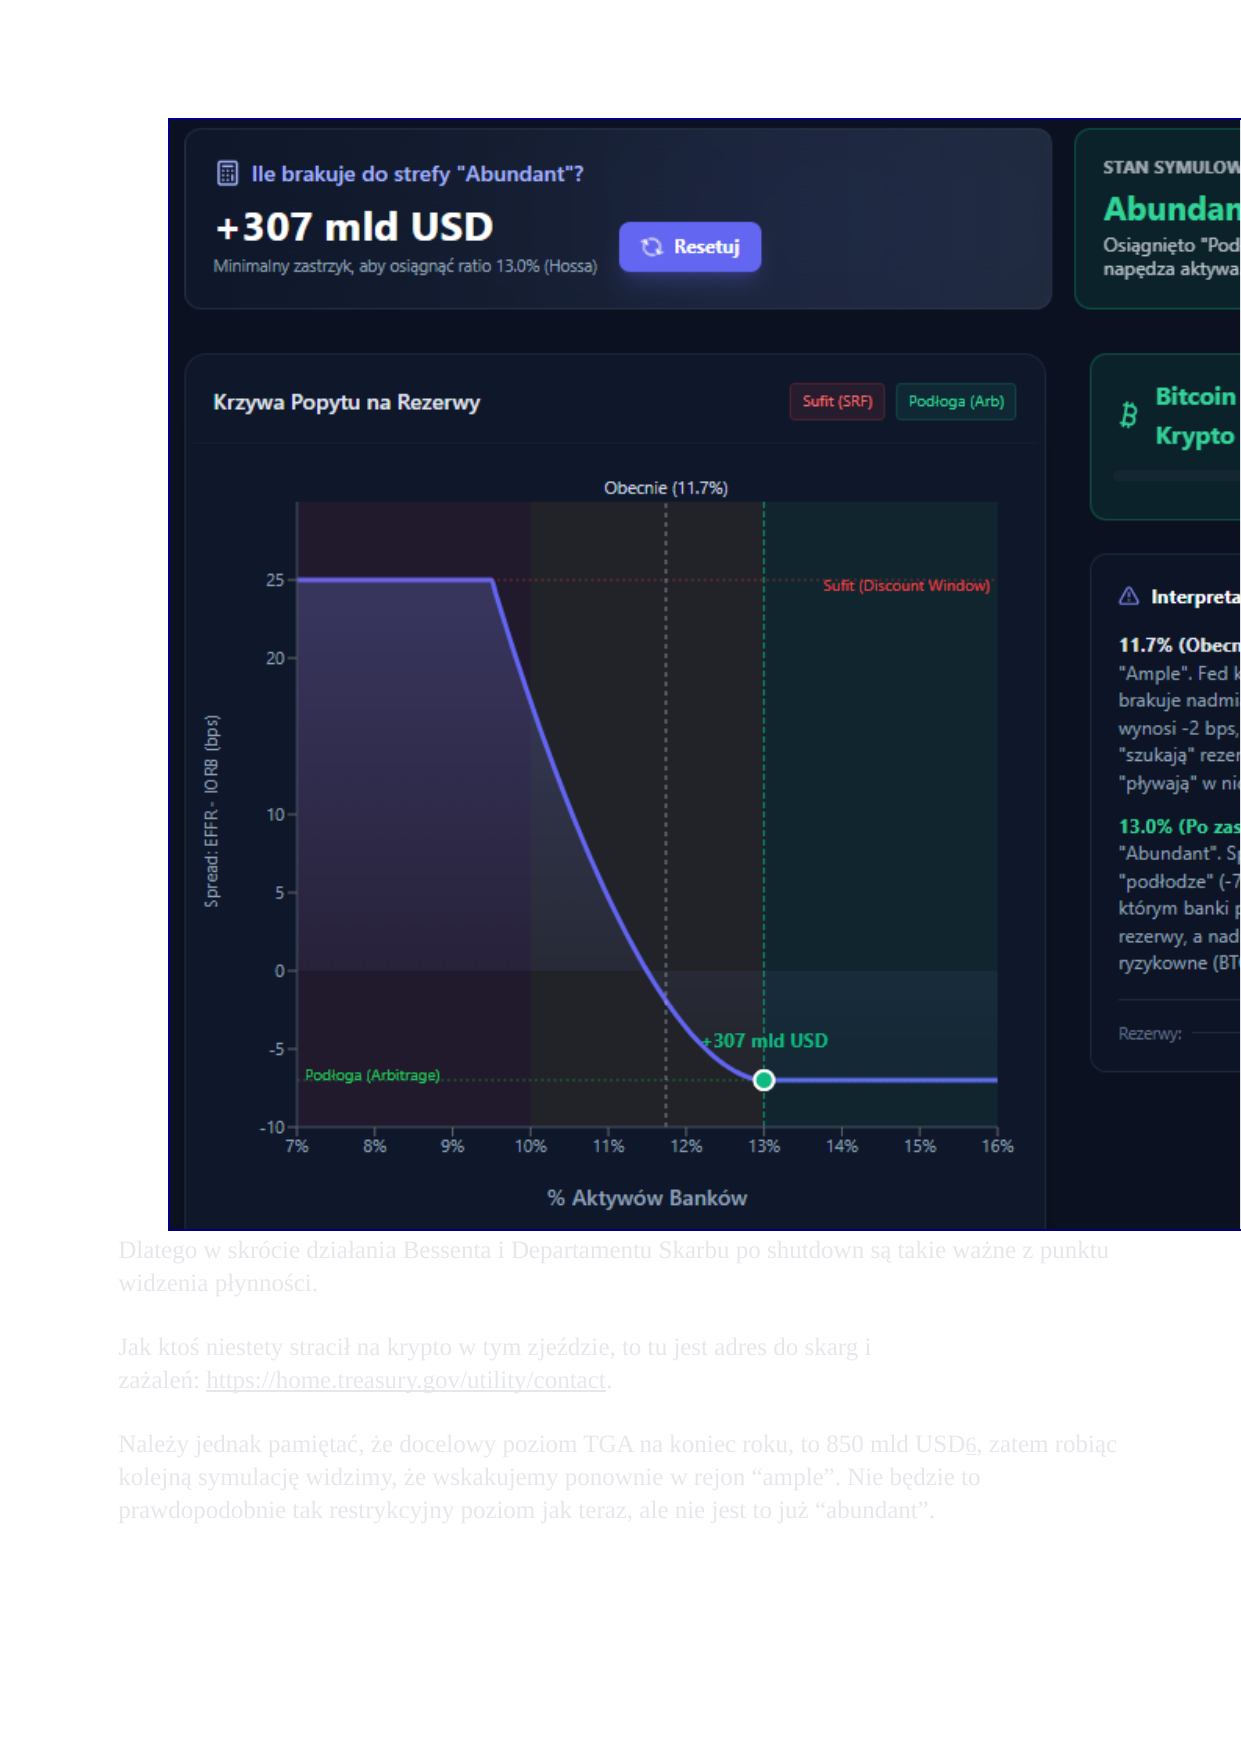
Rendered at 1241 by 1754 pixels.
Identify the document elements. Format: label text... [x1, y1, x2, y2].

text Jak ktoś niestety stracił na krypto w tym zjeździe, to tu jest adres do skarg i zażaleń: https://home.treasury.gov/utility/contact. [118, 1332, 1122, 1394]
text Należy jednak pamiętać, że docelowy poziom TGA na koniec roku, to 850 mld USD6, zatem robiąc kolejną symulację widzimy, że wskakujemy ponownie w rejon “ample”. Nie będzie to prawdopodobnie tak restrykcyjny poziom jak teraz, ale nie jest to już “abundant”. [118, 1429, 1122, 1524]
picture [170, 120, 1241, 1229]
text Dlatego w skrócie działania Bessenta i Departamentu Skarbu po shutdown są takie ważne z punktu widzenia płynności. [118, 1235, 1122, 1297]
